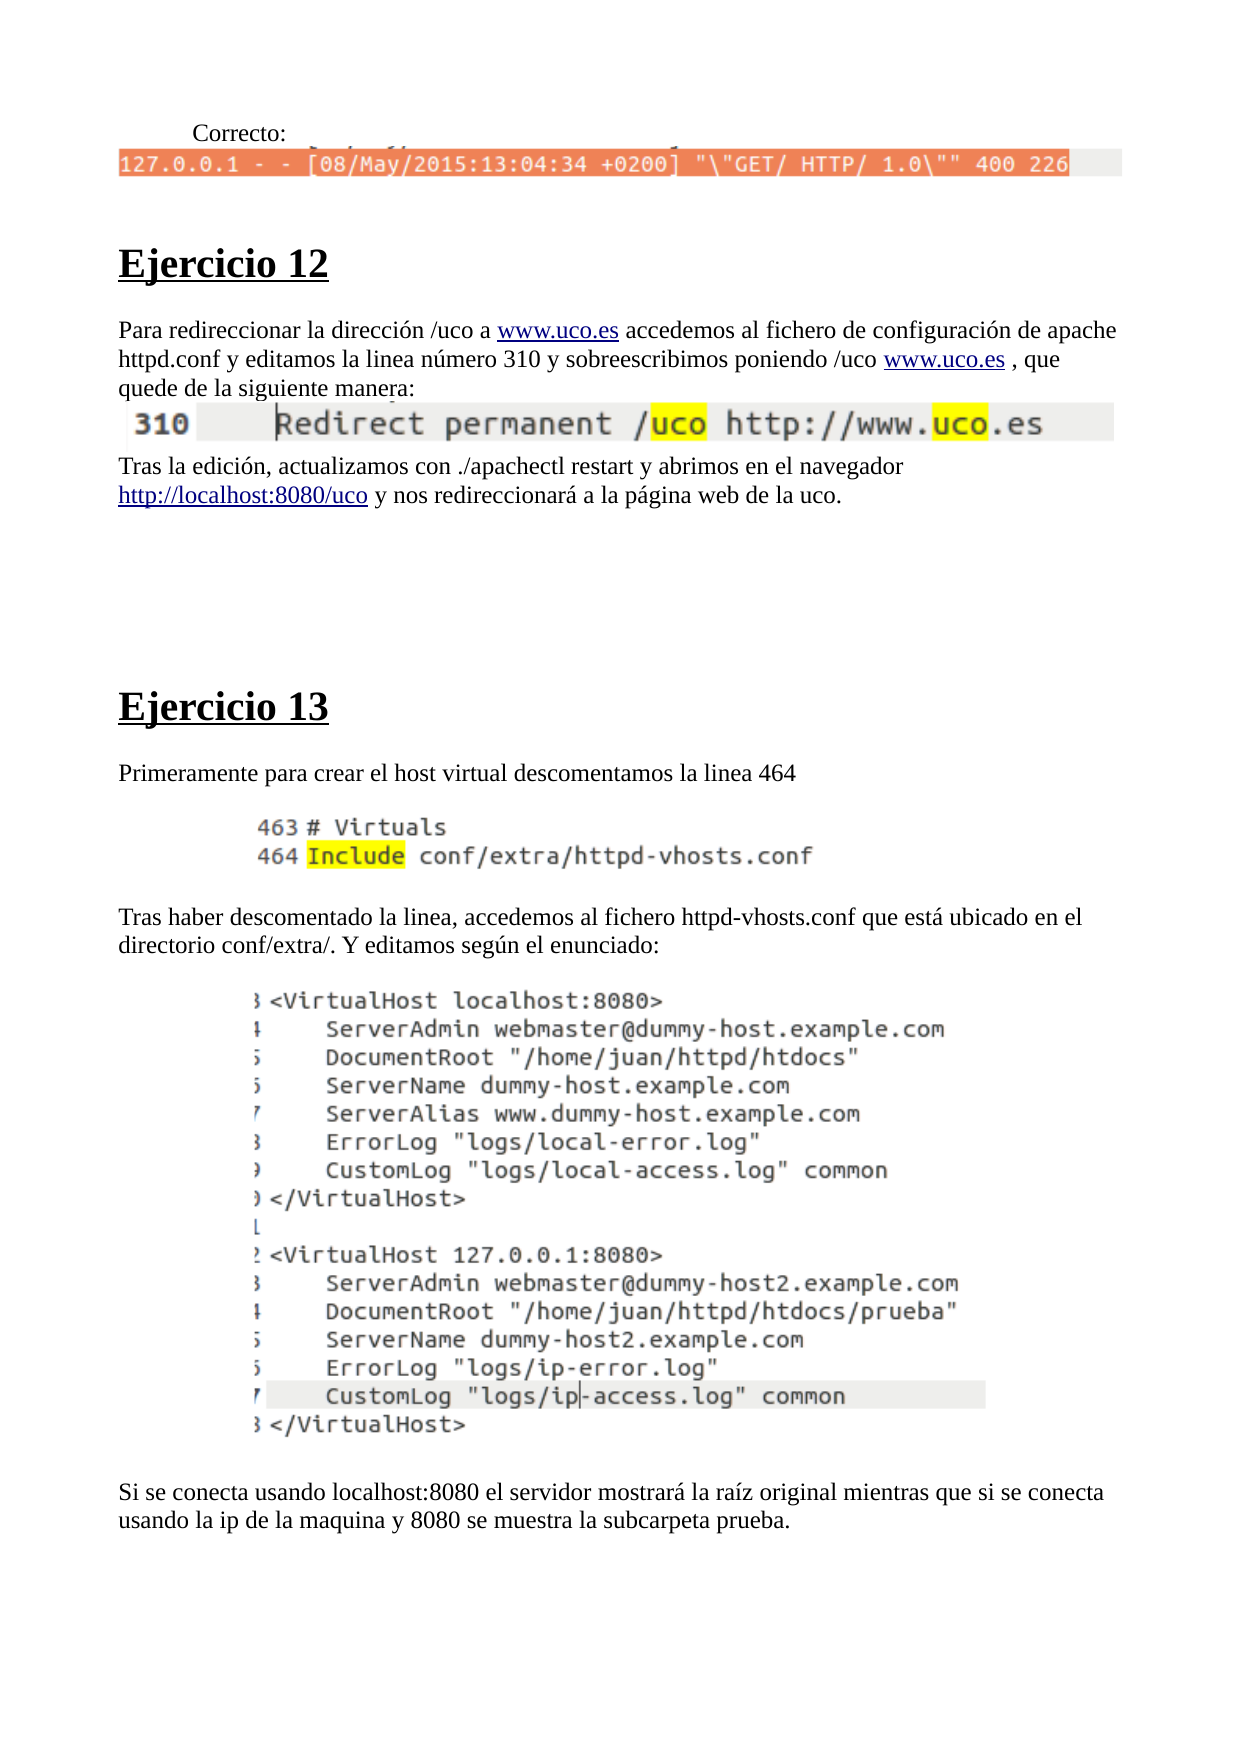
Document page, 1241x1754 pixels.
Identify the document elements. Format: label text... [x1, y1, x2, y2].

text Tras haber descomentado la linea, accedemos al fichero httpd-vhosts.conf que está ubicado en el directorio conf/extra/. Y editamos según el enunciado: [118, 902, 1122, 959]
picture [126, 401, 1114, 452]
text Tras la edición, actualizamos con ./apachectl restart y abrimos en el navegador http://localhost:8080/uco y nos redireccionará a la página web de la uco. [118, 401, 1122, 509]
text Ejercicio 12 [118, 238, 1122, 286]
picture [254, 988, 986, 1445]
text Ejercicio 13 [118, 681, 1122, 729]
text Para redireccionar la dirección /uco a www.uco.es accedemos al fichero de configuración de apache httpd.conf y editamos la linea número 310 y sobreescribimos poniendo /uco www.uco.es , que quede de la siguiente manera: [118, 315, 1122, 401]
picture [257, 815, 983, 877]
picture [118, 146, 1123, 181]
text Si se conecta usando localhost:8080 el servidor mostrará la raíz original mientras que si se conecta usando la ip de la maquina y 8080 se muestra la subcarpeta prueba. [118, 1477, 1122, 1534]
text Primeramente para crear el host virtual descomentamos la linea 464 [118, 758, 1122, 787]
text Correcto: [118, 118, 1122, 146]
